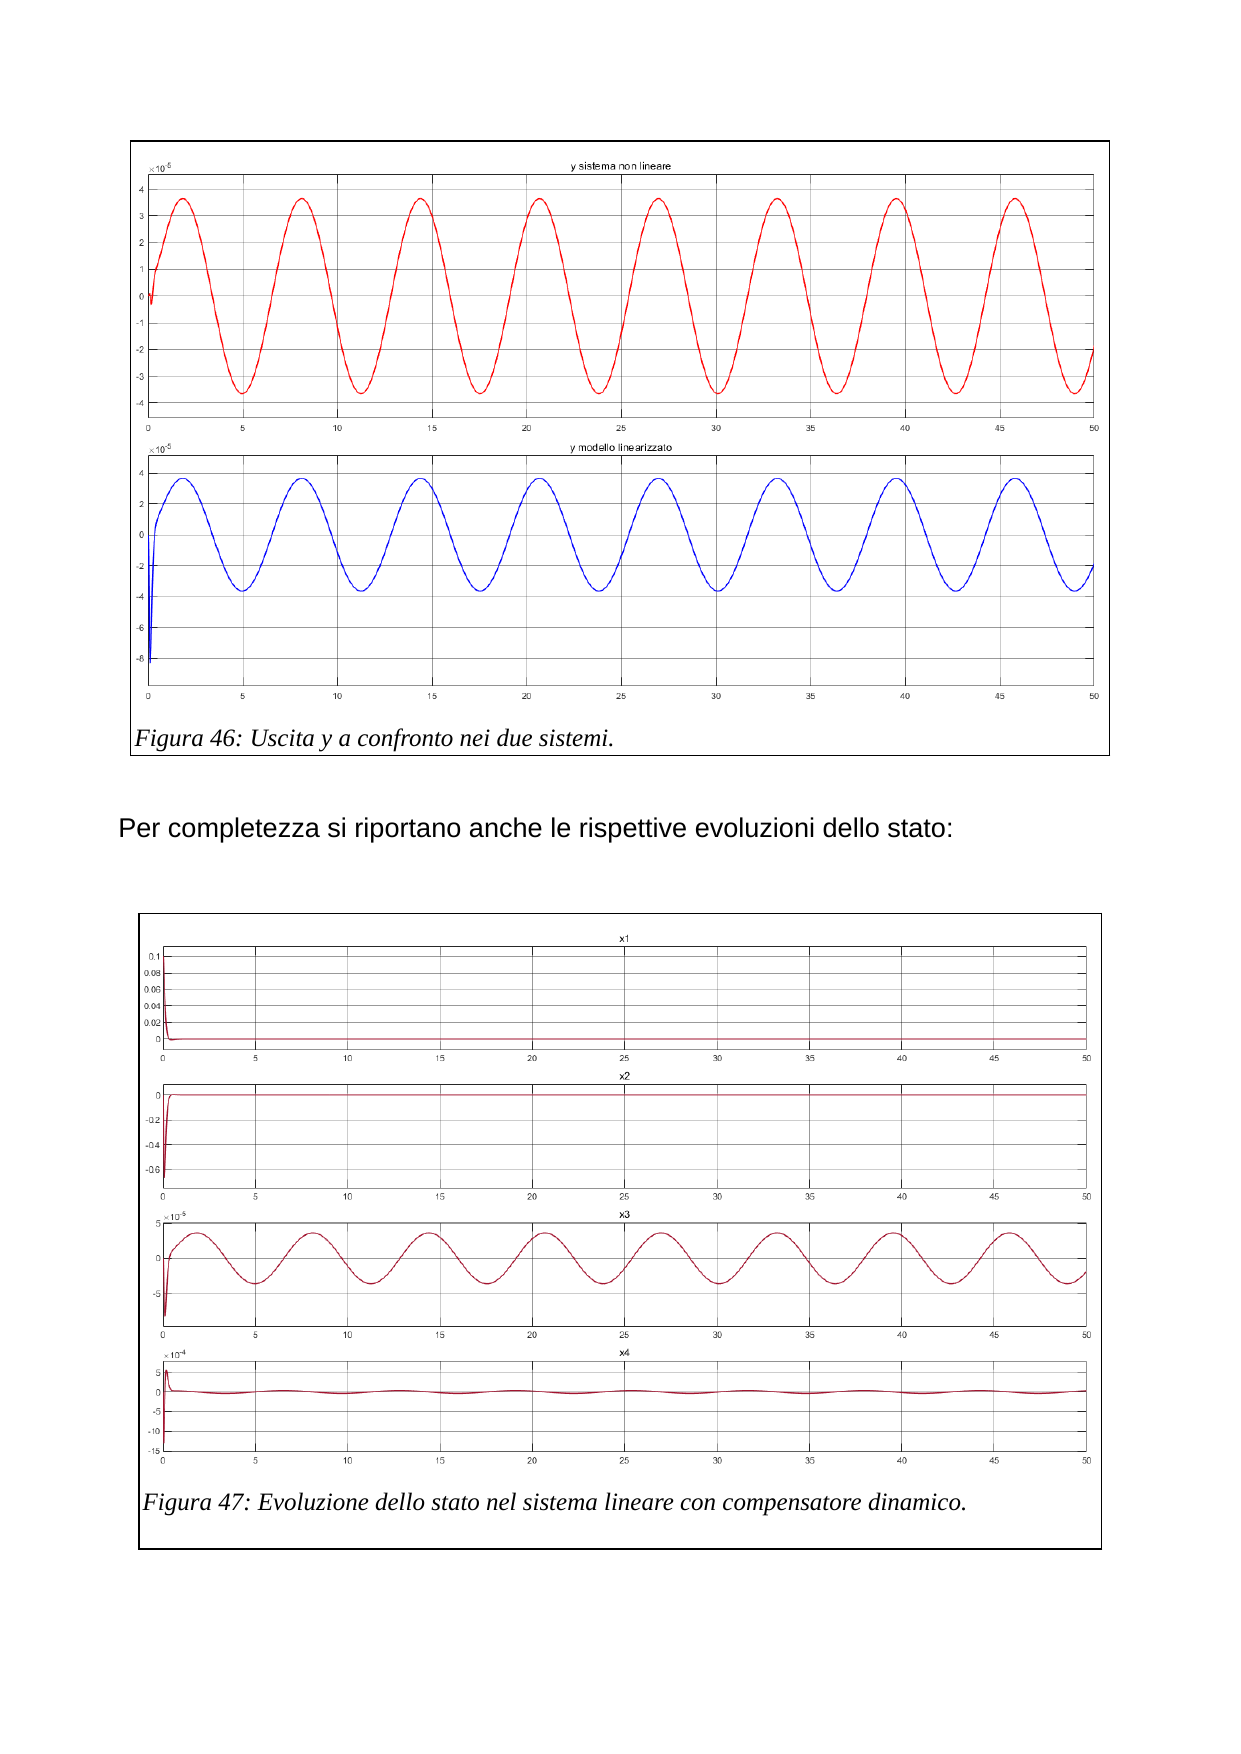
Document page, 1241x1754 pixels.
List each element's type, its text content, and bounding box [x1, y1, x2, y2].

text Per completezza si riportano anche le rispettive evoluzioni dello stato: [118, 812, 1122, 843]
picture [134, 157, 1106, 718]
text Figura 47: Evoluzione dello stato nel sistema lineare con compensatore dinamico. [142, 1482, 1098, 1516]
picture [142, 929, 1098, 1482]
text Figura 46: Uscita y a confronto nei due sistemi. [134, 718, 1106, 752]
